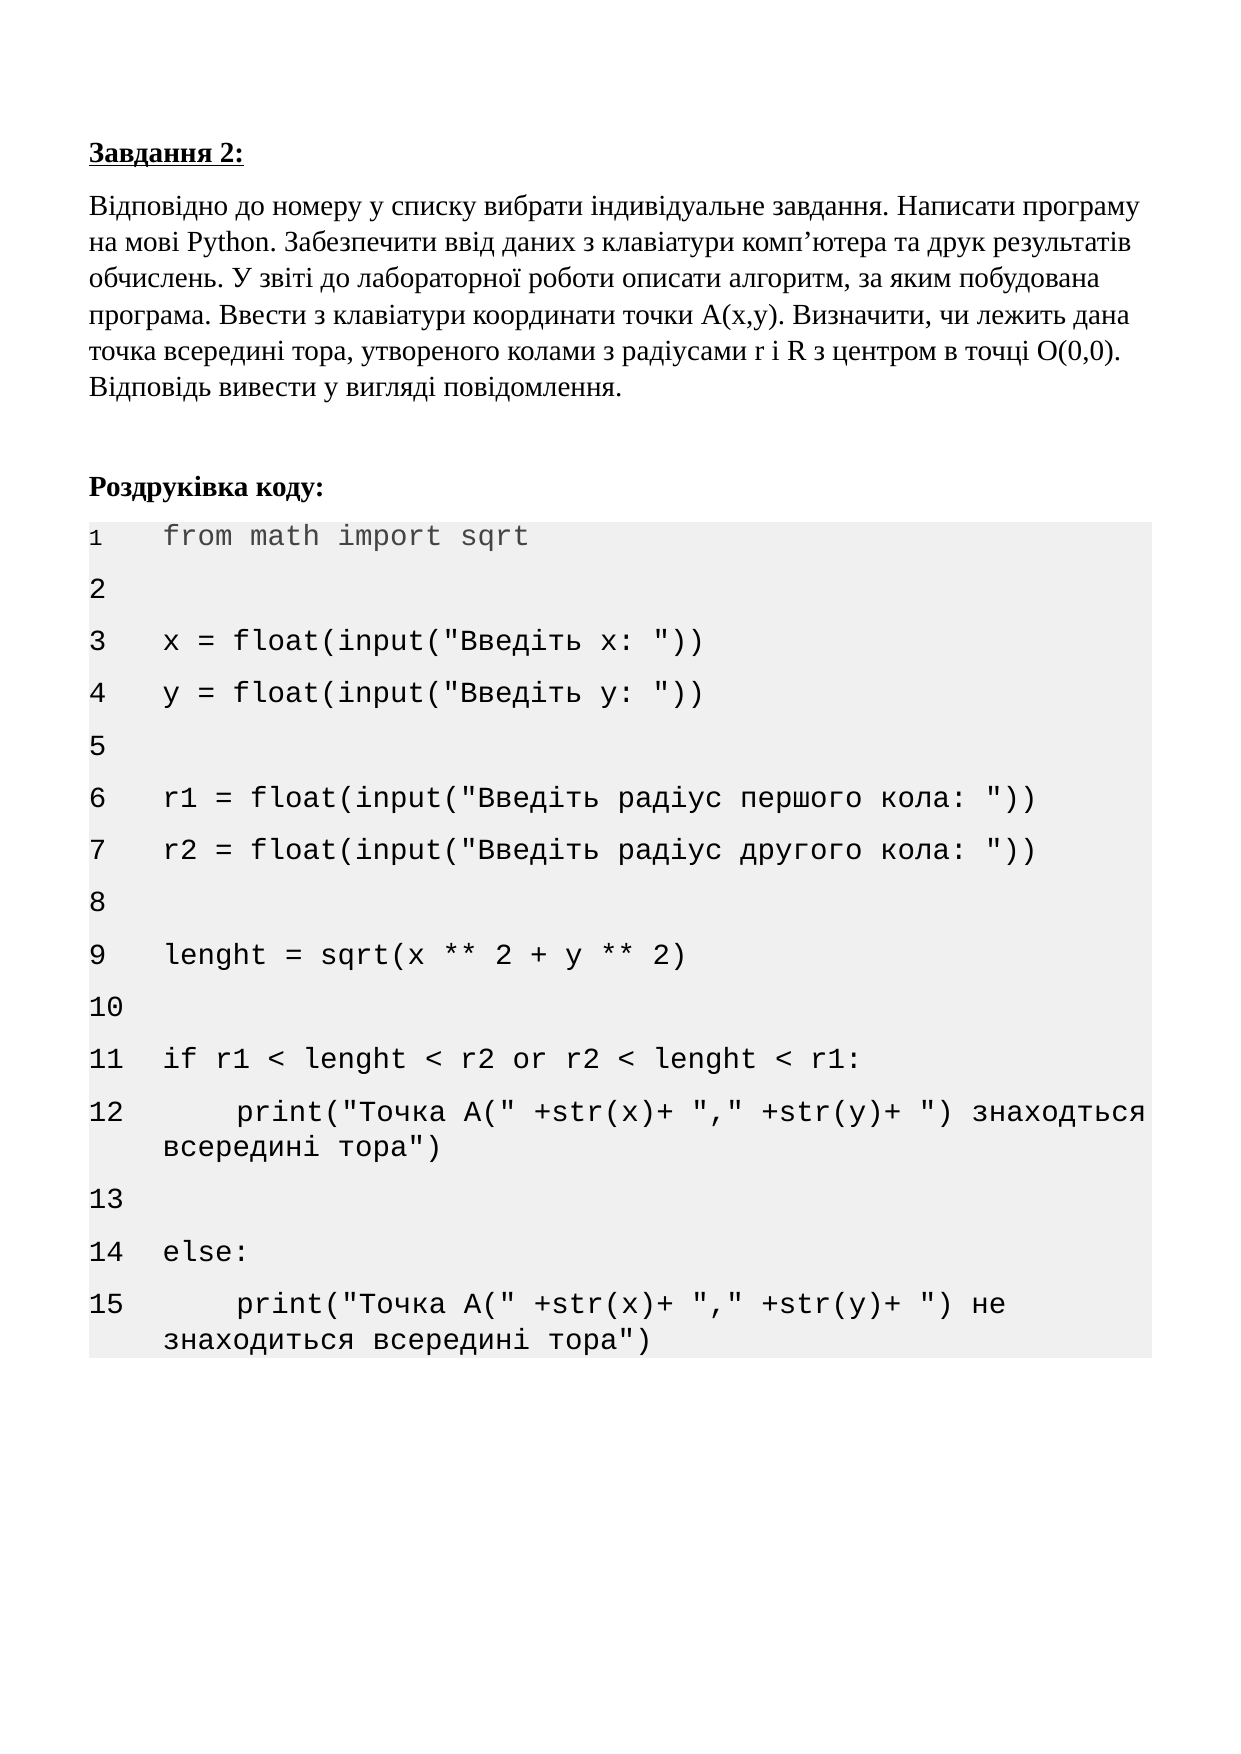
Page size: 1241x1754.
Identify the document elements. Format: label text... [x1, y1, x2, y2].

text 6 r1 = float(input("Введіть радіус першого кола: ")) [89, 783, 1152, 816]
text Відповідно до номеру у списку вибрати індивідуальне завдання. Написати програму на мові Python. Забезпечити ввід даних з клавіатури комп’ютера та друк результатів обчислень. У звіті до лабораторної роботи описати алгоритм, за яким побудована програма. Ввести з клавіатури координати точки А(x,y). Визначити, чи лежить дана точка всередині тора, утвореного колами з радіусами r і R з центром в точці O(0,0). Відповідь вивести у вигляді повідомлення. [89, 188, 1152, 403]
text Завдання 2: [89, 136, 1152, 169]
text 15 print("Точка A(" +str(x)+ "," +str(y)+ ") не знаходиться всередині тора") [89, 1289, 1152, 1358]
text 14 else: [89, 1237, 1152, 1270]
text 4 y = float(input("Введіть y: ")) [89, 678, 1152, 711]
text 2 [89, 574, 1152, 607]
text 10 [89, 992, 1152, 1025]
text Роздруківка коду: [89, 469, 1152, 502]
text 5 [89, 731, 1152, 764]
text 13 [89, 1185, 1152, 1218]
text 1 from math import sqrt [89, 522, 1152, 554]
text 7 r2 = float(input("Введіть радіус другого кола: ")) [89, 835, 1152, 868]
text 12 print("Точка A(" +str(x)+ "," +str(y)+ ") знаходться всередині тора") [89, 1097, 1152, 1165]
text 11 if r1 < lenght < r2 or r2 < lenght < r1: [89, 1044, 1152, 1077]
text 9 lenght = sqrt(x ** 2 + y ** 2) [89, 940, 1152, 973]
text 3 x = float(input("Введіть x: ")) [89, 626, 1152, 659]
text 8 [89, 888, 1152, 921]
